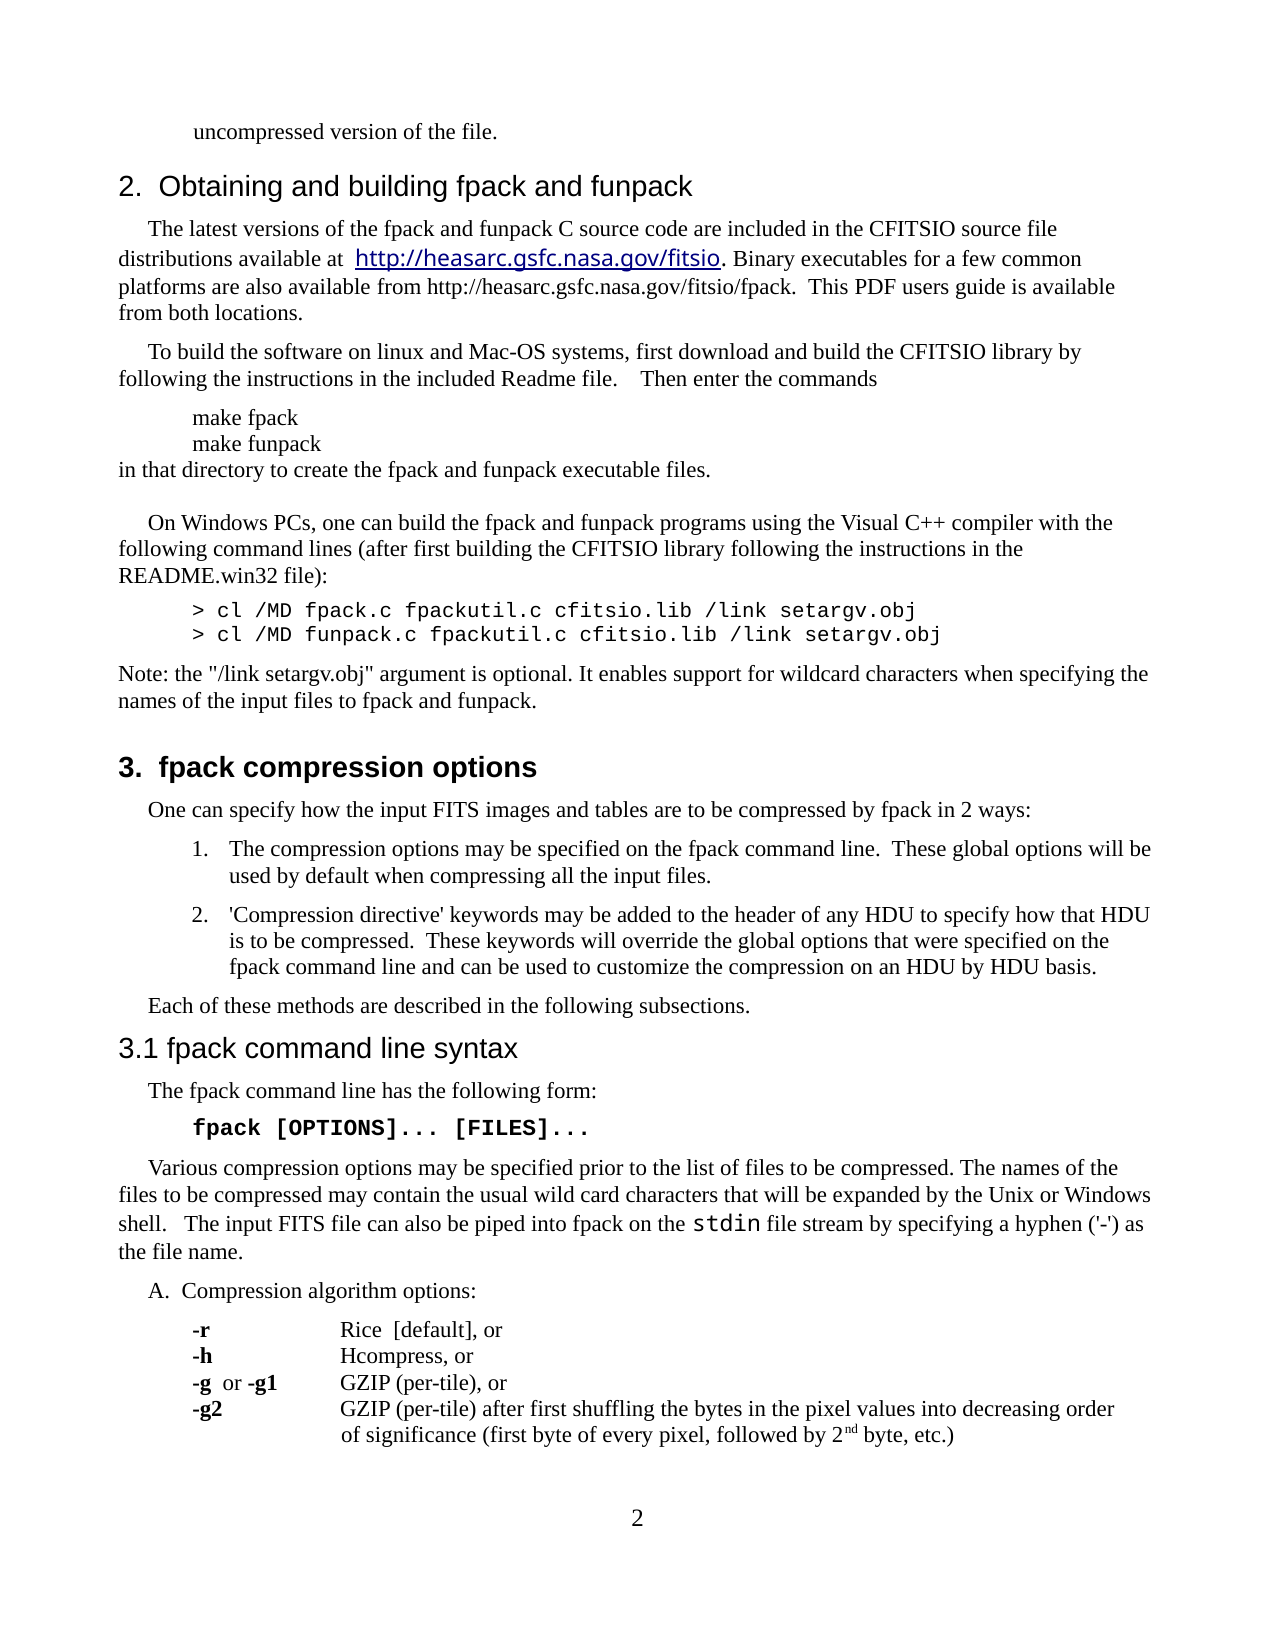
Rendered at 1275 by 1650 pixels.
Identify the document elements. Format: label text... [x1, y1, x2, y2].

list Note: the "/link setargv.obj" argument is optional. It enables support for wildcard characters when specifying the names of the input files to fpack and funpack. [88, 660, 1157, 713]
text -r Rice [default], or [118, 1316, 1157, 1342]
text Each of these methods are described in the following subsections. [118, 992, 1157, 1018]
text fpack [OPTIONS]... [FILES]... [118, 1116, 1157, 1142]
text make funpack [118, 430, 1157, 456]
list The compression options may be specified on the fpack command line. These global options will be used by default when compressing all the input files. [191, 835, 1157, 888]
list uncompressed version of the file. [156, 118, 1157, 144]
text A. Compression algorithm options: [118, 1277, 1157, 1303]
text -h Hcompress, or [118, 1342, 1157, 1369]
text One can specify how the input FITS images and tables are to be compressed by fpack in 2 ways: [118, 797, 1157, 823]
text Various compression options may be specified prior to the list of files to be compressed. The names of the files to be compressed may contain the usual wild card characters that will be expanded by the Unix or Windows shell. The input FITS file can also be piped into fpack on the stdin file stream by specifying a hyphen ('-') as the file name. [118, 1154, 1157, 1265]
list 'Compression directive' keywords may be added to the header of any HDU to specify how that HDU is to be compressed. These keywords will override the global options that were specified on the fpack command line and can be used to customize the compression on an HDU by HDU basis. [191, 901, 1157, 980]
text make fpack [118, 403, 1157, 430]
text 3.1 fpack command line syntax [118, 1031, 1157, 1064]
text To build the software on linux and Mac-OS systems, first download and build the CFITSIO library by following the instructions in the included Readme file. Then enter the commands [118, 338, 1157, 391]
list > cl /MD fpack.c fpackutil.c cfitsio.lib /link setargv.obj > cl /MD funpack.c fpackutil.c cfitsio.lib /link setargv.obj [162, 601, 1157, 648]
text -g or -g1 GZIP (per-tile), or [118, 1369, 1157, 1395]
text of significance (first byte of every pixel, followed by 2nd byte, etc.) [118, 1421, 1157, 1448]
text The latest versions of the fpack and funpack C source code are included in the CFITSIO source file distributions available at http://heasarc.gsfc.nasa.gov/fitsio. Binary executables for a few common platforms are also available from http://heasarc.gsfc.nasa.gov/fitsio/fpack. This PDF users guide is available from both locations. [118, 216, 1157, 326]
subtitle 2. Obtaining and building fpack and funpack [118, 169, 1157, 203]
text in that directory to create the fpack and funpack executable files. [118, 456, 1157, 483]
text -g2 GZIP (per-tile) after first shuffling the bytes in the pixel values into decreasing order [118, 1395, 1157, 1421]
text On Windows PCs, one can build the fpack and funpack programs using the Visual C++ compiler with the following command lines (after first building the CFITSIO library following the instructions in the README.win32 file): [118, 509, 1157, 588]
subtitle 3. fpack compression options [118, 751, 1157, 784]
text The fpack command line has the following form: [118, 1077, 1157, 1103]
